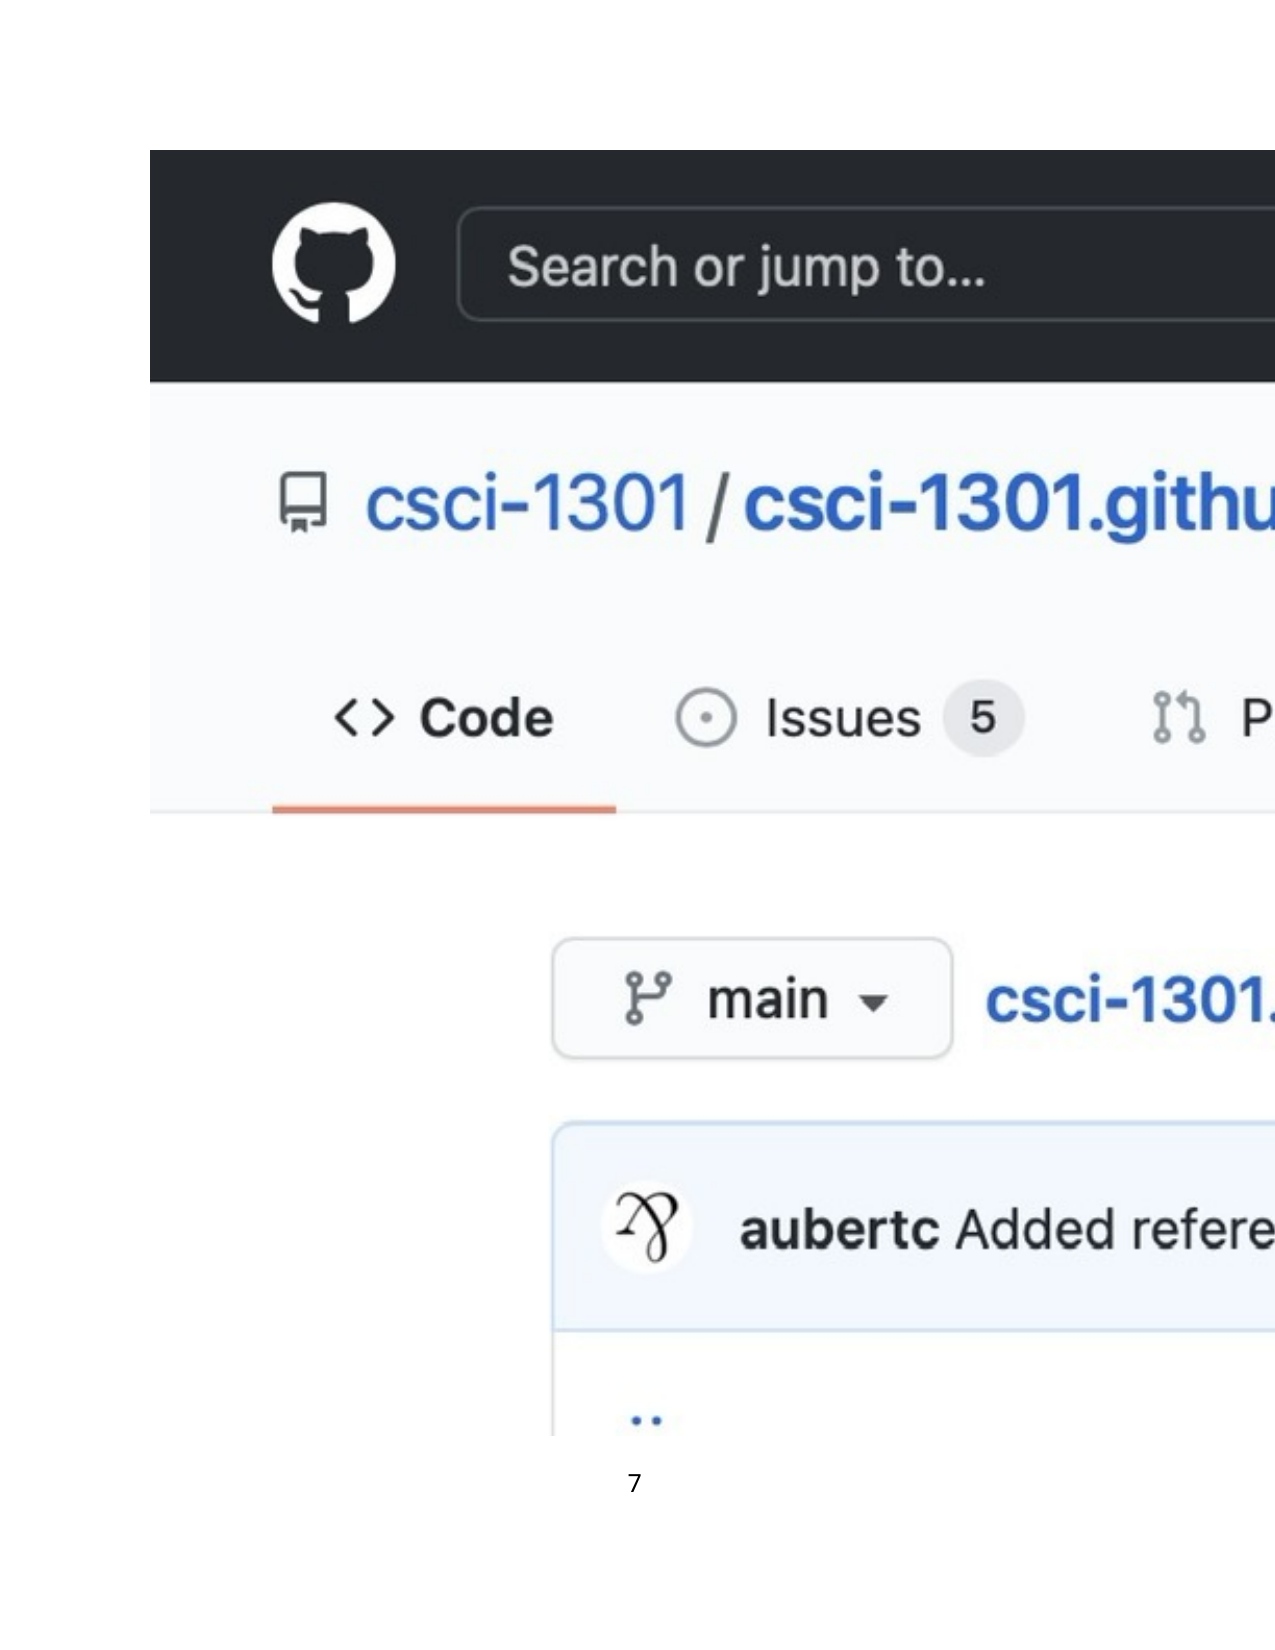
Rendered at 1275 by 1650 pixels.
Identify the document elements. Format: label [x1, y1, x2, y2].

picture [150, 150, 1275, 1436]
